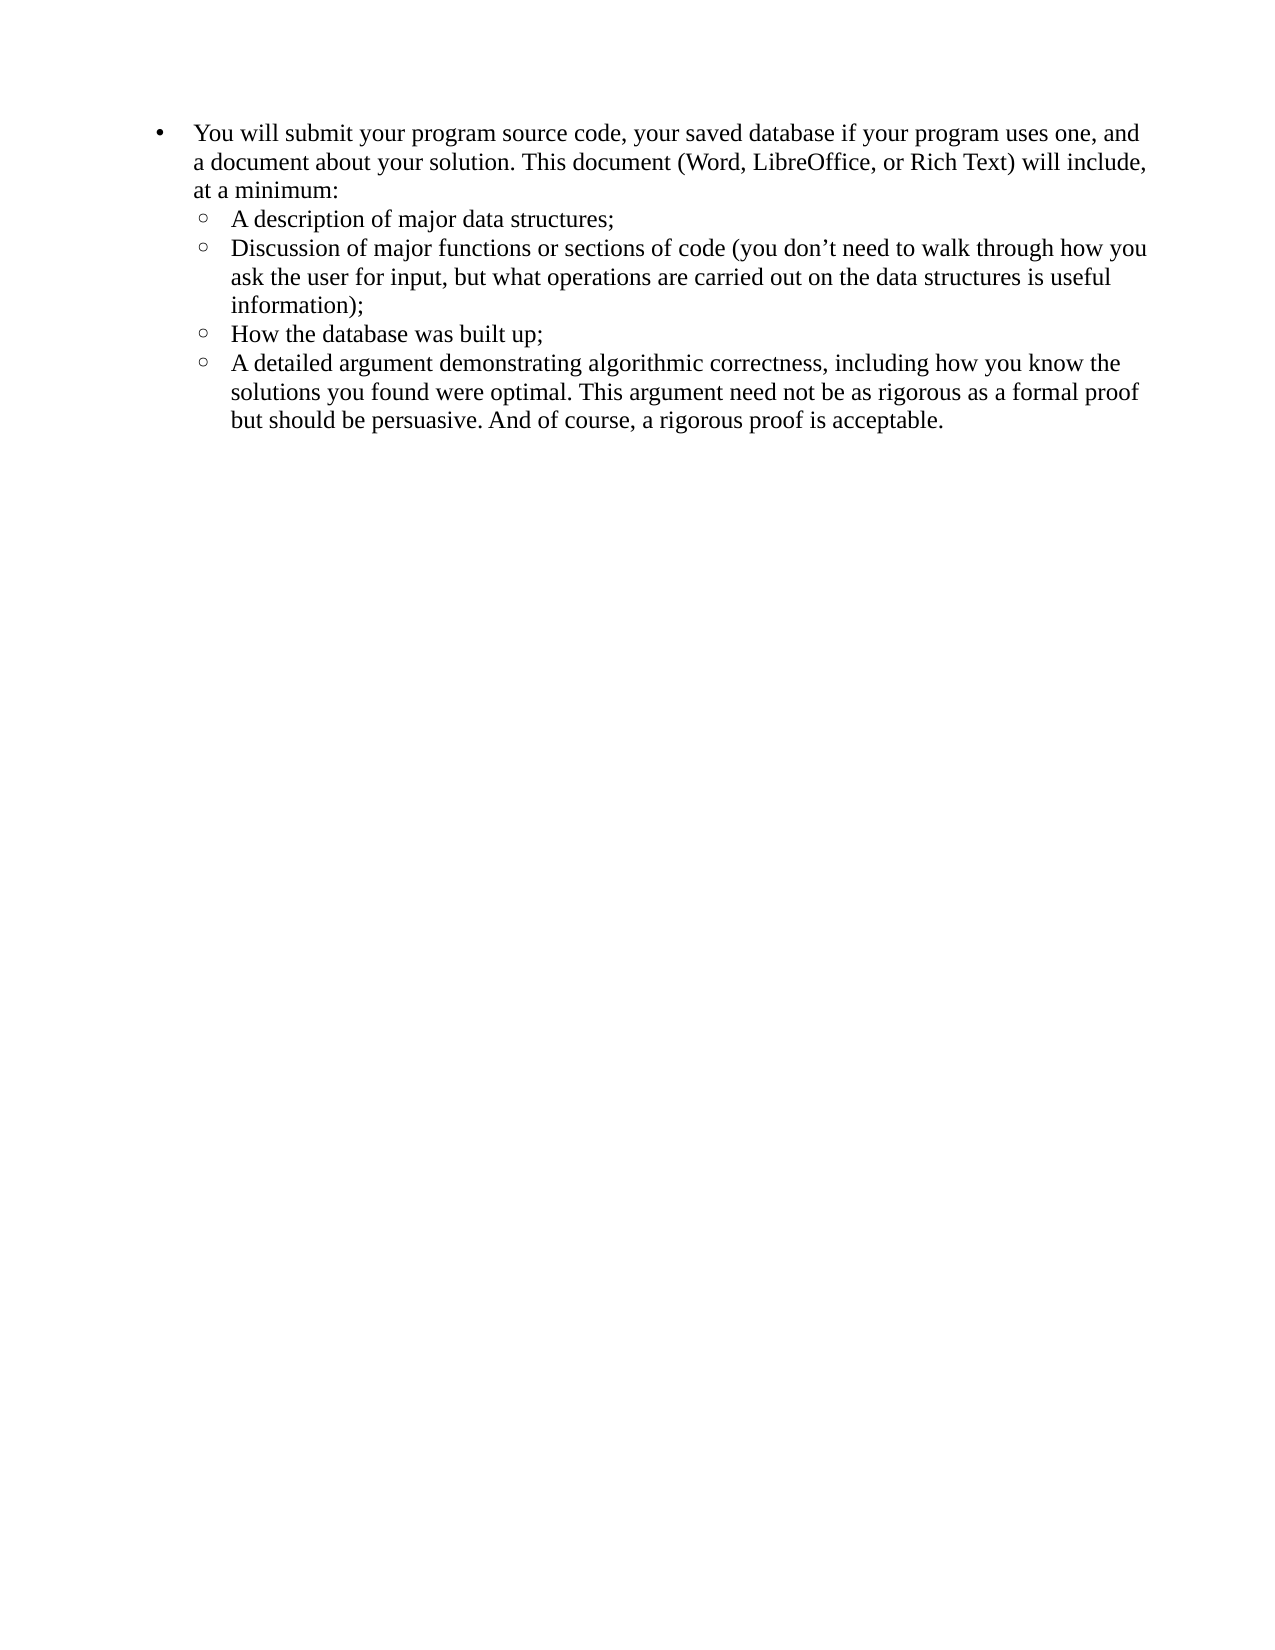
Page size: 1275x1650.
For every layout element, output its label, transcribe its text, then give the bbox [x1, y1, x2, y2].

list You will submit your program source code, your saved database if your program uses one, and a document about your solution. This document (Word, LibreOffice, or Rich Text) will include, at a minimum: [156, 118, 1157, 204]
list A description of major data structures; [193, 204, 1157, 233]
list A detailed argument demonstrating algorithmic correctness, including how you know the solutions you found were optimal. This argument need not be as rigorous as a formal proof but should be persuasive. And of course, a rigorous proof is acceptable. [193, 348, 1157, 434]
list Discussion of major functions or sections of code (you don’t need to walk through how you ask the user for input, but what operations are carried out on the data structures is useful information); [193, 233, 1157, 319]
list How the database was built up; [193, 319, 1157, 348]
